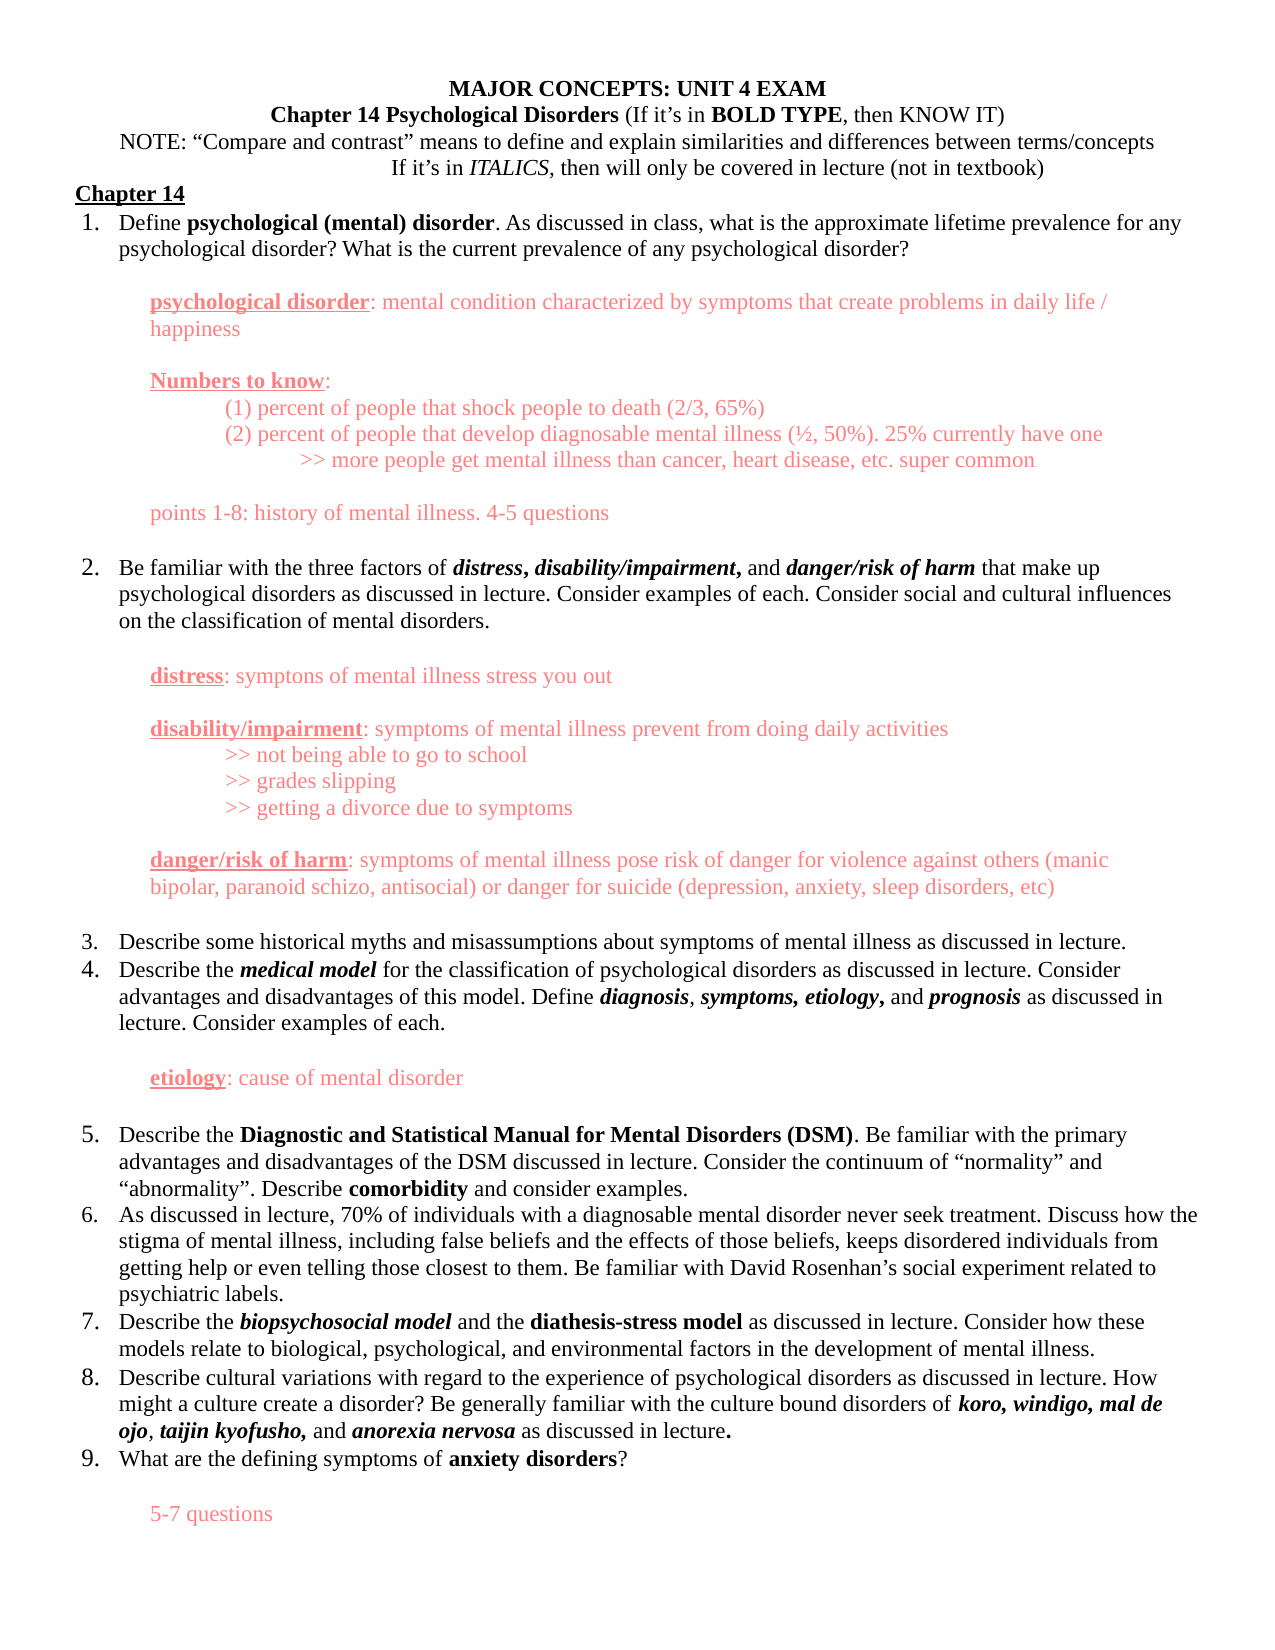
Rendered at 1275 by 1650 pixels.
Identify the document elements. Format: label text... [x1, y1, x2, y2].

text disability/impairment: symptoms of mental illness prevent from doing daily activities [150, 715, 1125, 741]
text >> getting a divorce due to symptoms [150, 794, 1125, 820]
list Be familiar with the three factors of distress, disability/impairment, and danger/risk of harm that make up psychological disorders as discussed in lecture. Consider examples of each. Consider social and cultural influences on the classification of mental disorders. [81, 552, 1200, 633]
text Chapter 14 Psychological Disorders (If it’s in BOLD TYPE, then KNOW IT) [75, 101, 1200, 128]
list Describe the Diagnostic and Statistical Manual for Mental Disorders (DSM). Be familiar with the primary advantages and disadvantages of the DSM discussed in lecture. Consider the continuum of “normality” and “abnormality”. Describe comorbidity and consider examples. [81, 1119, 1200, 1201]
text (2) percent of people that develop diagnosable mental illness (½, 50%). 25% currently have one [150, 420, 1125, 446]
list Describe cultural variations with regard to the experience of psychological disorders as discussed in lecture. How might a culture create a disorder? Be generally familiar with the culture bound disorders of koro, windigo, mal de ojo, taijin kyofusho, and anorexia nervosa as discussed in lecture. [81, 1362, 1200, 1443]
text danger/risk of harm: symptoms of mental illness pose risk of danger for violence against others (manic bipolar, paranoid schizo, antisocial) or danger for suicide (depression, anxiety, sleep disorders, etc) [150, 846, 1125, 899]
text etiology: cause of mental disorder [150, 1064, 1125, 1091]
text points 1-8: history of mental illness. 4-5 questions [150, 499, 1125, 525]
text NOTE: “Compare and contrast” means to define and explain similarities and differences between terms/concepts [75, 128, 1200, 154]
list Describe the medical model for the classification of psychological disorders as discussed in lecture. Consider advantages and disadvantages of this model. Define diagnosis, symptoms, etiology, and prognosis as discussed in lecture. Consider examples of each. [81, 954, 1200, 1036]
list Describe the biopsychosocial model and the diathesis-stress model as discussed in lecture. Consider how these models relate to biological, psychological, and environmental factors in the development of mental illness. [81, 1306, 1200, 1362]
list What are the defining symptoms of anxiety disorders? [81, 1443, 1200, 1472]
text 5-7 questions [150, 1501, 1125, 1527]
text MAJOR CONCEPTS: UNIT 4 EXAM [75, 75, 1200, 101]
text >> more people get mental illness than cancer, heart disease, etc. super common [150, 446, 1125, 473]
text psychological disorder: mental condition characterized by symptoms that create problems in daily life / happiness [150, 288, 1125, 341]
list As discussed in lecture, 70% of individuals with a diagnosable mental disorder never seek treatment. Discuss how the stigma of mental illness, including false beliefs and the effects of those beliefs, keeps disordered individuals from getting help or even telling those closest to them. Be familiar with David Rosenhan’s social experiment related to psychiatric labels. [81, 1201, 1200, 1306]
text Chapter 14 [75, 180, 1200, 207]
text If it’s in ITALICS, then will only be covered in lecture (not in textbook) [75, 154, 1200, 180]
list Describe some historical myths and misassumptions about symptoms of mental illness as discussed in lecture. [81, 928, 1200, 954]
list Define psychological (mental) disorder. As discussed in class, what is the approximate lifetime prevalence for any psychological disorder? What is the current prevalence of any psychological disorder? [81, 207, 1200, 262]
text distress: symptons of mental illness stress you out [150, 662, 1125, 688]
text (1) percent of people that shock people to death (2/3, 65%) [150, 394, 1125, 420]
text >> grades slipping [150, 767, 1125, 794]
text Numbers to know: [150, 367, 1125, 394]
text >> not being able to go to school [150, 741, 1125, 767]
